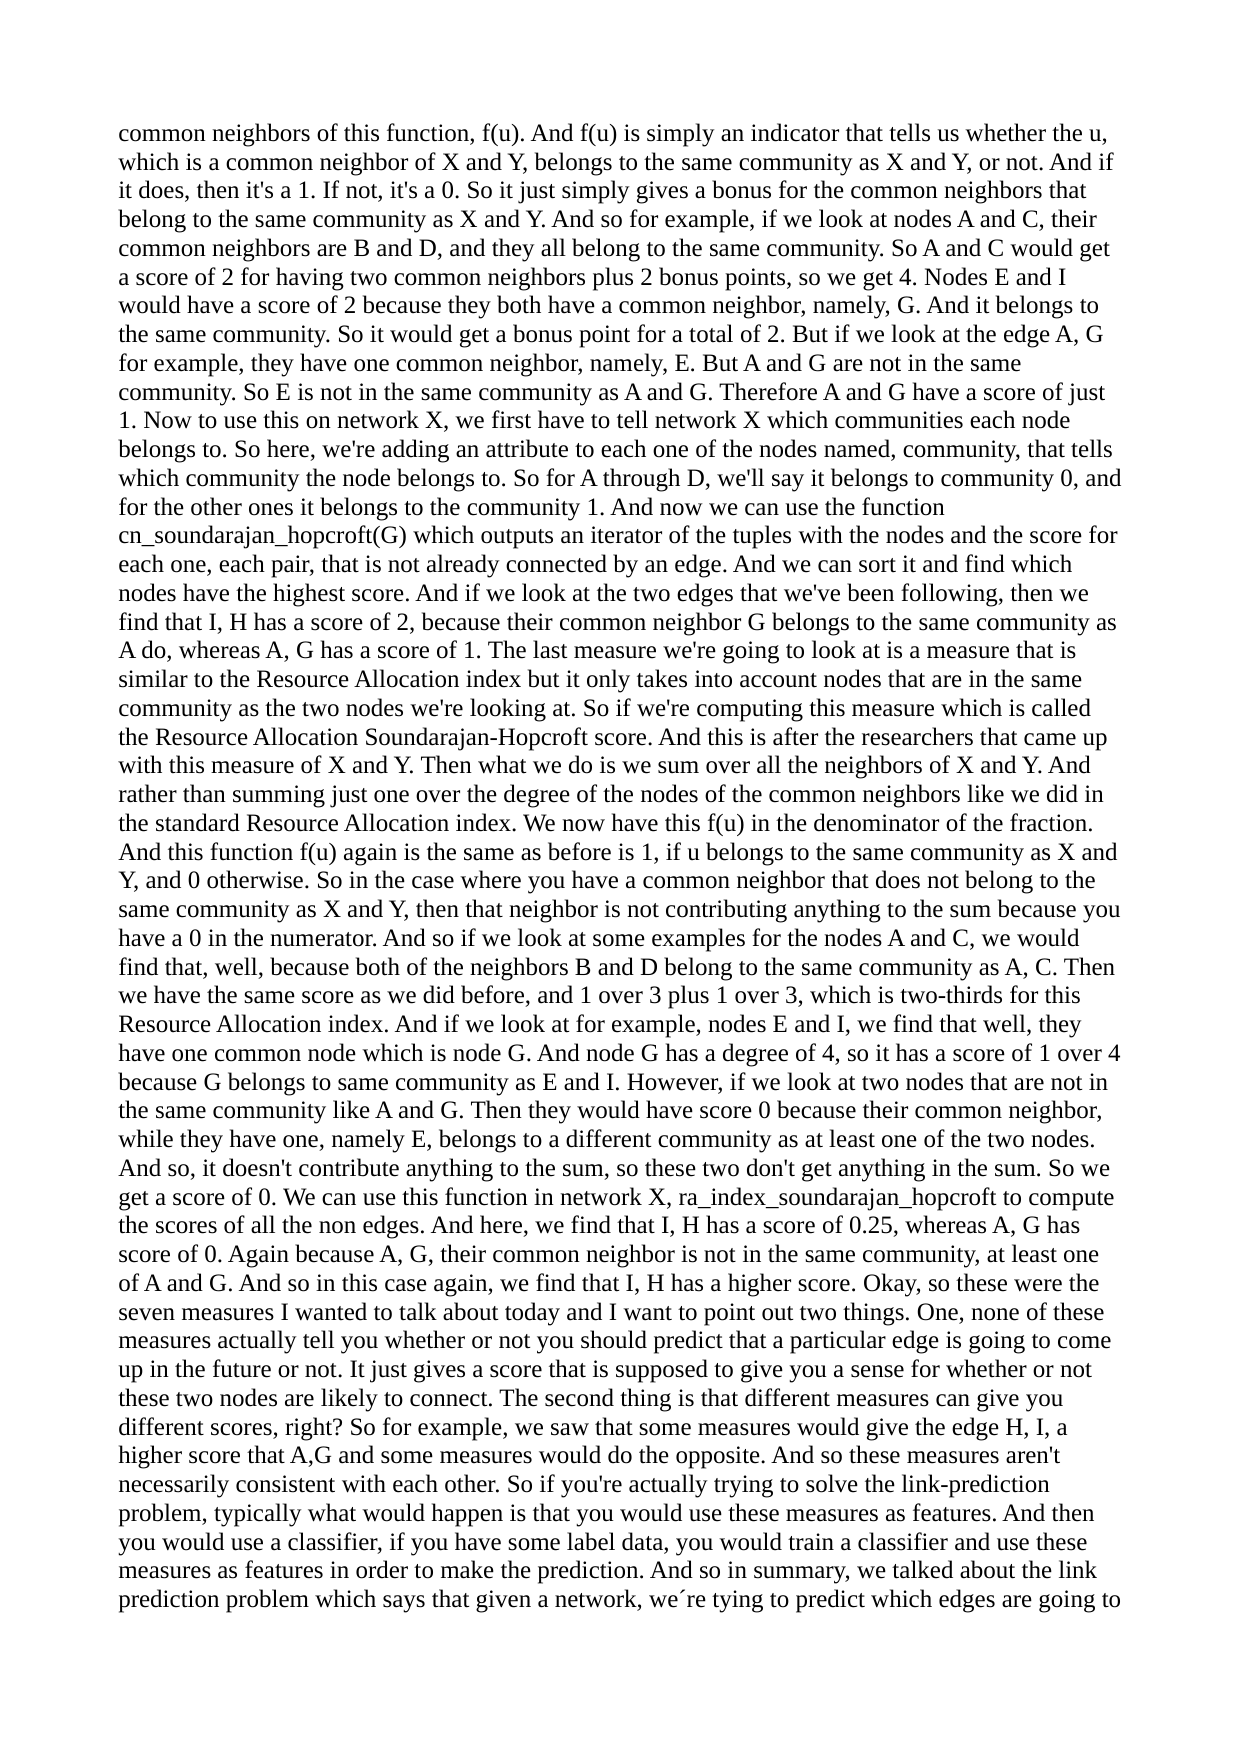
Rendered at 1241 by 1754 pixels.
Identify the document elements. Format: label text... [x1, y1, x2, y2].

text common neighbors of this function, f(u). And f(u) is simply an indicator that tells us whether the u, which is a common neighbor of X and Y, belongs to the same community as X and Y, or not. And if it does, then it's a 1. If not, it's a 0. So it just simply gives a bonus for the common neighbors that belong to the same community as X and Y. And so for example, if we look at nodes A and C, their common neighbors are B and D, and they all belong to the same community. So A and C would get a score of 2 for having two common neighbors plus 2 bonus points, so we get 4. Nodes E and I would have a score of 2 because they both have a common neighbor, namely, G. And it belongs to the same community. So it would get a bonus point for a total of 2. But if we look at the edge A, G for example, they have one common neighbor, namely, E. But A and G are not in the same community. So E is not in the same community as A and G. Therefore A and G have a score of just 1. Now to use this on network X, we first have to tell network X which communities each node belongs to. So here, we're adding an attribute to each one of the nodes named, community, that tells which community the node belongs to. So for A through D, we'll say it belongs to community 0, and for the other ones it belongs to the community 1. And now we can use the function cn_soundarajan_hopcroft(G) which outputs an iterator of the tuples with the nodes and the score for each one, each pair, that is not already connected by an edge. And we can sort it and find which nodes have the highest score. And if we look at the two edges that we've been following, then we find that I, H has a score of 2, because their common neighbor G belongs to the same community as A do, whereas A, G has a score of 1. The last measure we're going to look at is a measure that is similar to the Resource Allocation index but it only takes into account nodes that are in the same community as the two nodes we're looking at. So if we're computing this measure which is called the Resource Allocation Soundarajan-Hopcroft score. And this is after the researchers that came up with this measure of X and Y. Then what we do is we sum over all the neighbors of X and Y. And rather than summing just one over the degree of the nodes of the common neighbors like we did in the standard Resource Allocation index. We now have this f(u) in the denominator of the fraction. And this function f(u) again is the same as before is 1, if u belongs to the same community as X and Y, and 0 otherwise. So in the case where you have a common neighbor that does not belong to the same community as X and Y, then that neighbor is not contributing anything to the sum because you have a 0 in the numerator. And so if we look at some examples for the nodes A and C, we would find that, well, because both of the neighbors B and D belong to the same community as A, C. Then we have the same score as we did before, and 1 over 3 plus 1 over 3, which is two-thirds for this Resource Allocation index. And if we look at for example, nodes E and I, we find that well, they have one common node which is node G. And node G has a degree of 4, so it has a score of 1 over 4 because G belongs to same community as E and I. However, if we look at two nodes that are not in the same community like A and G. Then they would have score 0 because their common neighbor, while they have one, namely E, belongs to a different community as at least one of the two nodes. And so, it doesn't contribute anything to the sum, so these two don't get anything in the sum. So we get a score of 0. We can use this function in network X, ra_index_soundarajan_hopcroft to compute the scores of all the non edges. And here, we find that I, H has a score of 0.25, whereas A, G has score of 0. Again because A, G, their common neighbor is not in the same community, at least one of A and G. And so in this case again, we find that I, H has a higher score. Okay, so these were the seven measures I wanted to talk about today and I want to point out two things. One, none of these measures actually tell you whether or not you should predict that a particular edge is going to come up in the future or not. It just gives a score that is supposed to give you a sense for whether or not these two nodes are likely to connect. The second thing is that different measures can give you different scores, right? So for example, we saw that some measures would give the edge H, I, a higher score that A,G and some measures would do the opposite. And so these measures aren't necessarily consistent with each other. So if you're actually trying to solve the link-prediction problem, typically what would happen is that you would use these measures as features. And then you would use a classifier, if you have some label data, you would train a classifier and use these measures as features in order to make the prediction. And so in summary, we talked about the link prediction problem which says that given a network, we´re tying to predict which edges are going to [118, 118, 1122, 1613]
